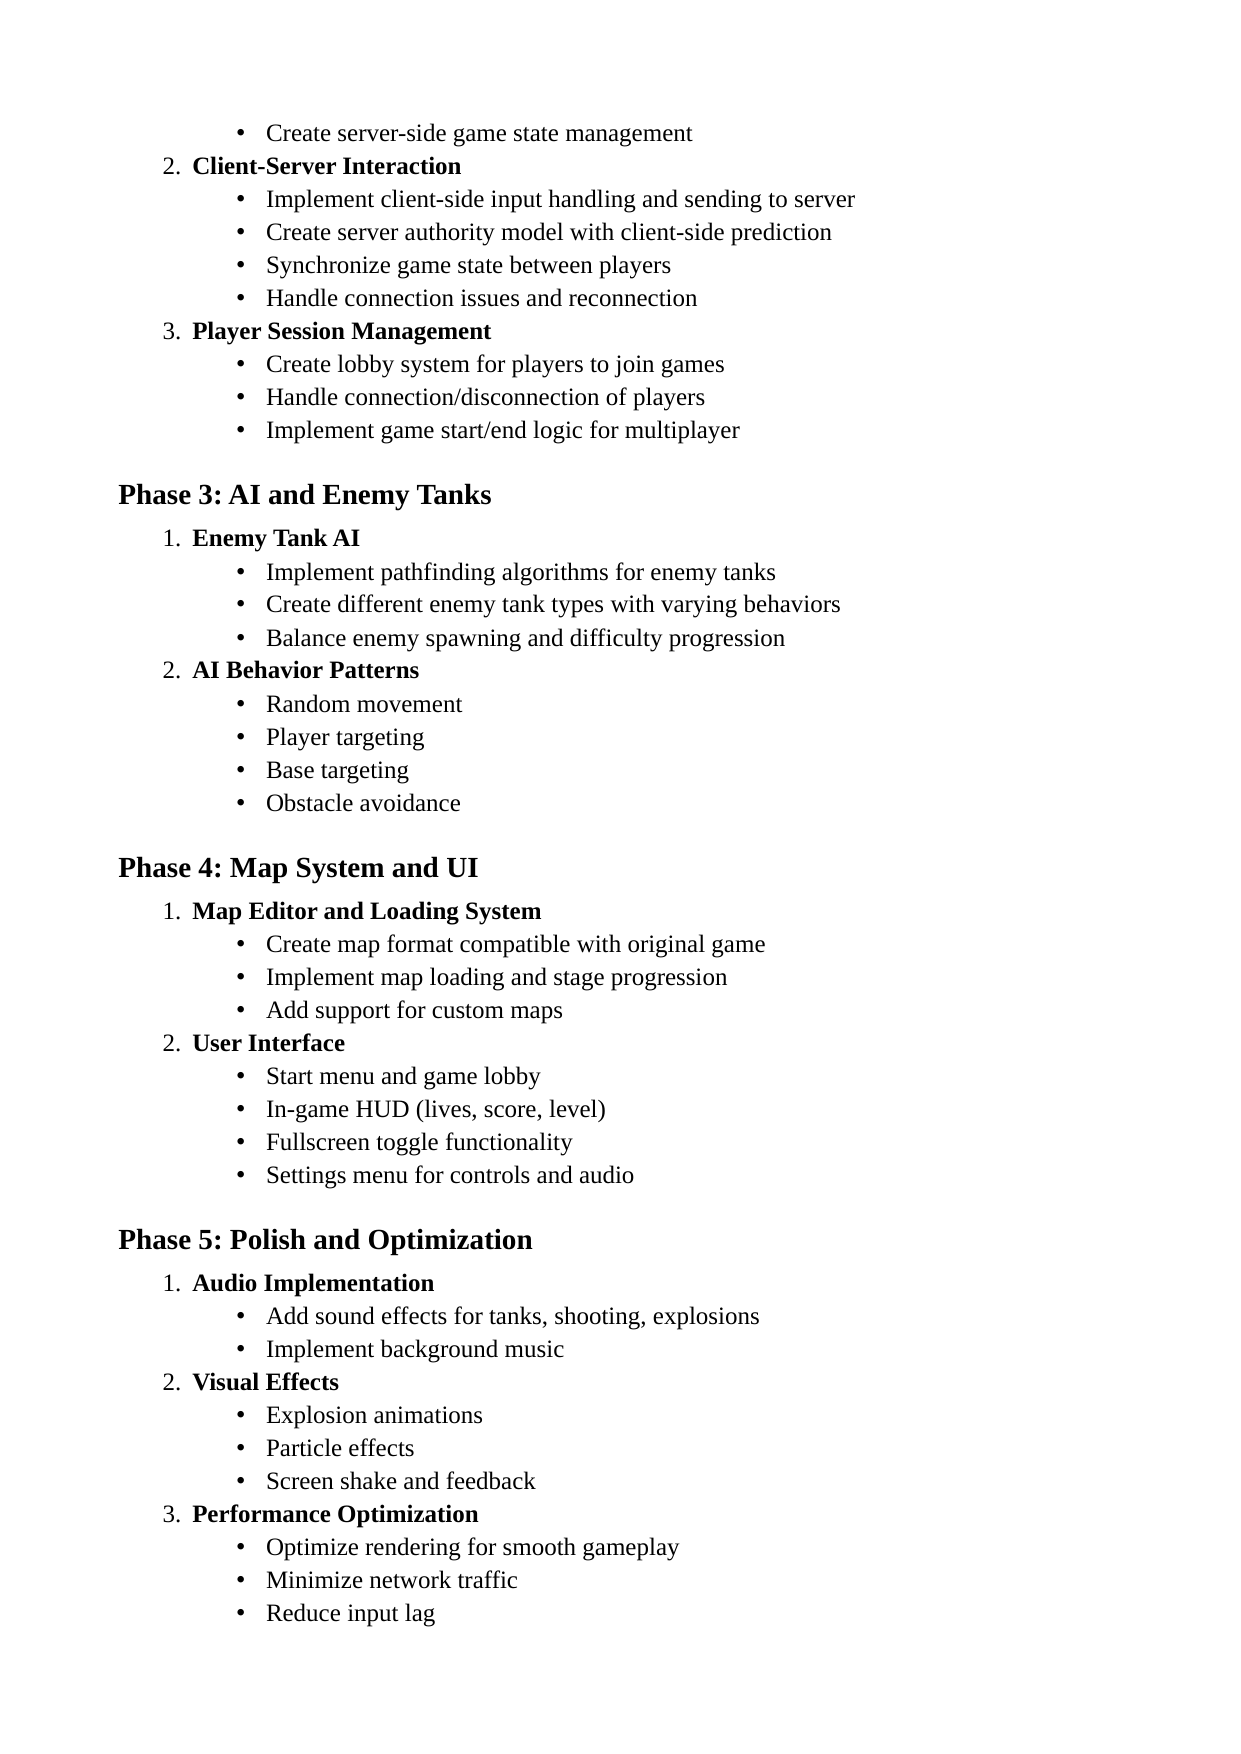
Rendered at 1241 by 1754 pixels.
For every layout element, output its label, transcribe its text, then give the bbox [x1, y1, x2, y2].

list Audio Implementation [162, 1268, 1122, 1297]
list Start menu and game lobby [236, 1061, 1122, 1090]
list Create lobby system for players to join games [236, 349, 1122, 378]
list Optimize rendering for smooth gameplay [236, 1532, 1122, 1561]
list Performance Optimization [162, 1499, 1122, 1528]
list Balance enemy spawning and difficulty progression [236, 623, 1122, 651]
list Settings menu for controls and audio [236, 1160, 1122, 1189]
list Handle connection/disconnection of players [236, 382, 1122, 411]
list Explosion animations [236, 1400, 1122, 1429]
list Random movement [236, 689, 1122, 717]
list Visual Effects [162, 1367, 1122, 1396]
list Implement game start/end logic for multiplayer [236, 415, 1122, 444]
list Create different enemy tank types with varying behaviors [236, 589, 1122, 618]
list Minimize network traffic [236, 1566, 1122, 1594]
list Fullscreen toggle functionality [236, 1127, 1122, 1156]
list Map Editor and Loading System [162, 896, 1122, 925]
list Synchronize game state between players [236, 250, 1122, 279]
list Create server-side game state management [236, 118, 1122, 147]
list Obstacle avoidance [236, 788, 1122, 816]
list Implement pathfinding algorithms for enemy tanks [236, 557, 1122, 585]
list AI Behavior Patterns [162, 656, 1122, 684]
list Client-Server Interaction [162, 151, 1122, 180]
subtitle Phase 3: AI and Enemy Tanks [118, 477, 1122, 511]
list Create map format compatible with original game [236, 929, 1122, 958]
list Base targeting [236, 755, 1122, 783]
list Implement client-side input handling and sending to server [236, 184, 1122, 213]
list Player Session Management [162, 316, 1122, 345]
list Implement background music [236, 1334, 1122, 1363]
list Player targeting [236, 722, 1122, 750]
list Create server authority model with client-side prediction [236, 217, 1122, 246]
list Add sound effects for tanks, shooting, explosions [236, 1301, 1122, 1330]
subtitle Phase 4: Map System and UI [118, 850, 1122, 883]
list Particle effects [236, 1433, 1122, 1462]
list Handle connection issues and reconnection [236, 283, 1122, 312]
list Screen shake and feedback [236, 1466, 1122, 1495]
list User Interface [162, 1028, 1122, 1057]
subtitle Phase 5: Polish and Optimization [118, 1222, 1122, 1256]
list Reduce input lag [236, 1598, 1122, 1627]
list Enemy Tank AI [162, 523, 1122, 552]
list In-game HUD (lives, score, level) [236, 1094, 1122, 1123]
list Add support for custom maps [236, 995, 1122, 1024]
list Implement map loading and stage progression [236, 962, 1122, 991]
